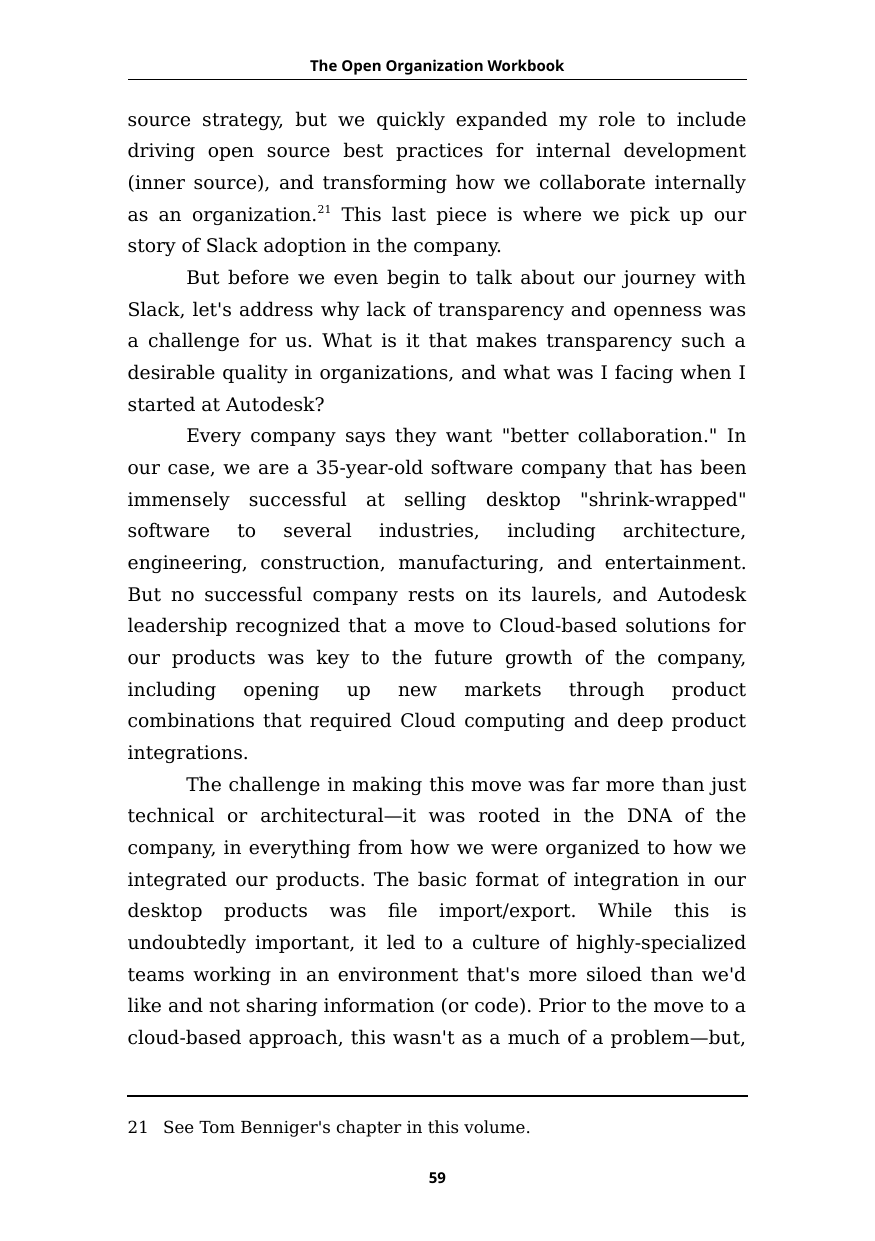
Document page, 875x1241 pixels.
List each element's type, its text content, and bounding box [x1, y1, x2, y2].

text The challenge in making this move was far more than just technical or architectural—it was rooted in the DNA of the company, in everything from how we were organized to how we integrated our products. The basic format of integration in our desktop products was file import/export. While this is undoubtedly important, it led to a culture of highly-specialized teams working in an environment that's more siloed than we'd like and not sharing information (or code). Prior to the move to a cloud-based approach, this wasn't as a much of a problem—but, [127, 774, 747, 1049]
text But before we even begin to talk about our journey with Slack, let's address why lack of transparency and openness was a challenge for us. What is it that makes transparency such a desirable quality in organizations, and what was I facing when I started at Autodesk? [127, 267, 747, 416]
text source strategy, but we quickly expanded my role to include driving open source best practices for internal development (inner source), and transforming how we collaborate internally as an organization. This last piece is where we pick up our story of Slack adoption in the company. [127, 109, 747, 257]
text Every company says they want "better collaboration." In our case, we are a 35-year-old software company that has been immensely successful at selling desktop "shrink-wrapped" software to several industries, including architecture, engineering, construction, manufacturing, and entertainment. But no successful company rests on its laurels, and Autodesk leadership recognized that a move to Cloud-based solutions for our products was key to the future growth of the company, including opening up new markets through product combinations that required Cloud computing and deep product integrations. [127, 425, 747, 764]
text See Tom Benniger's chapter in this volume. [127, 1118, 747, 1138]
